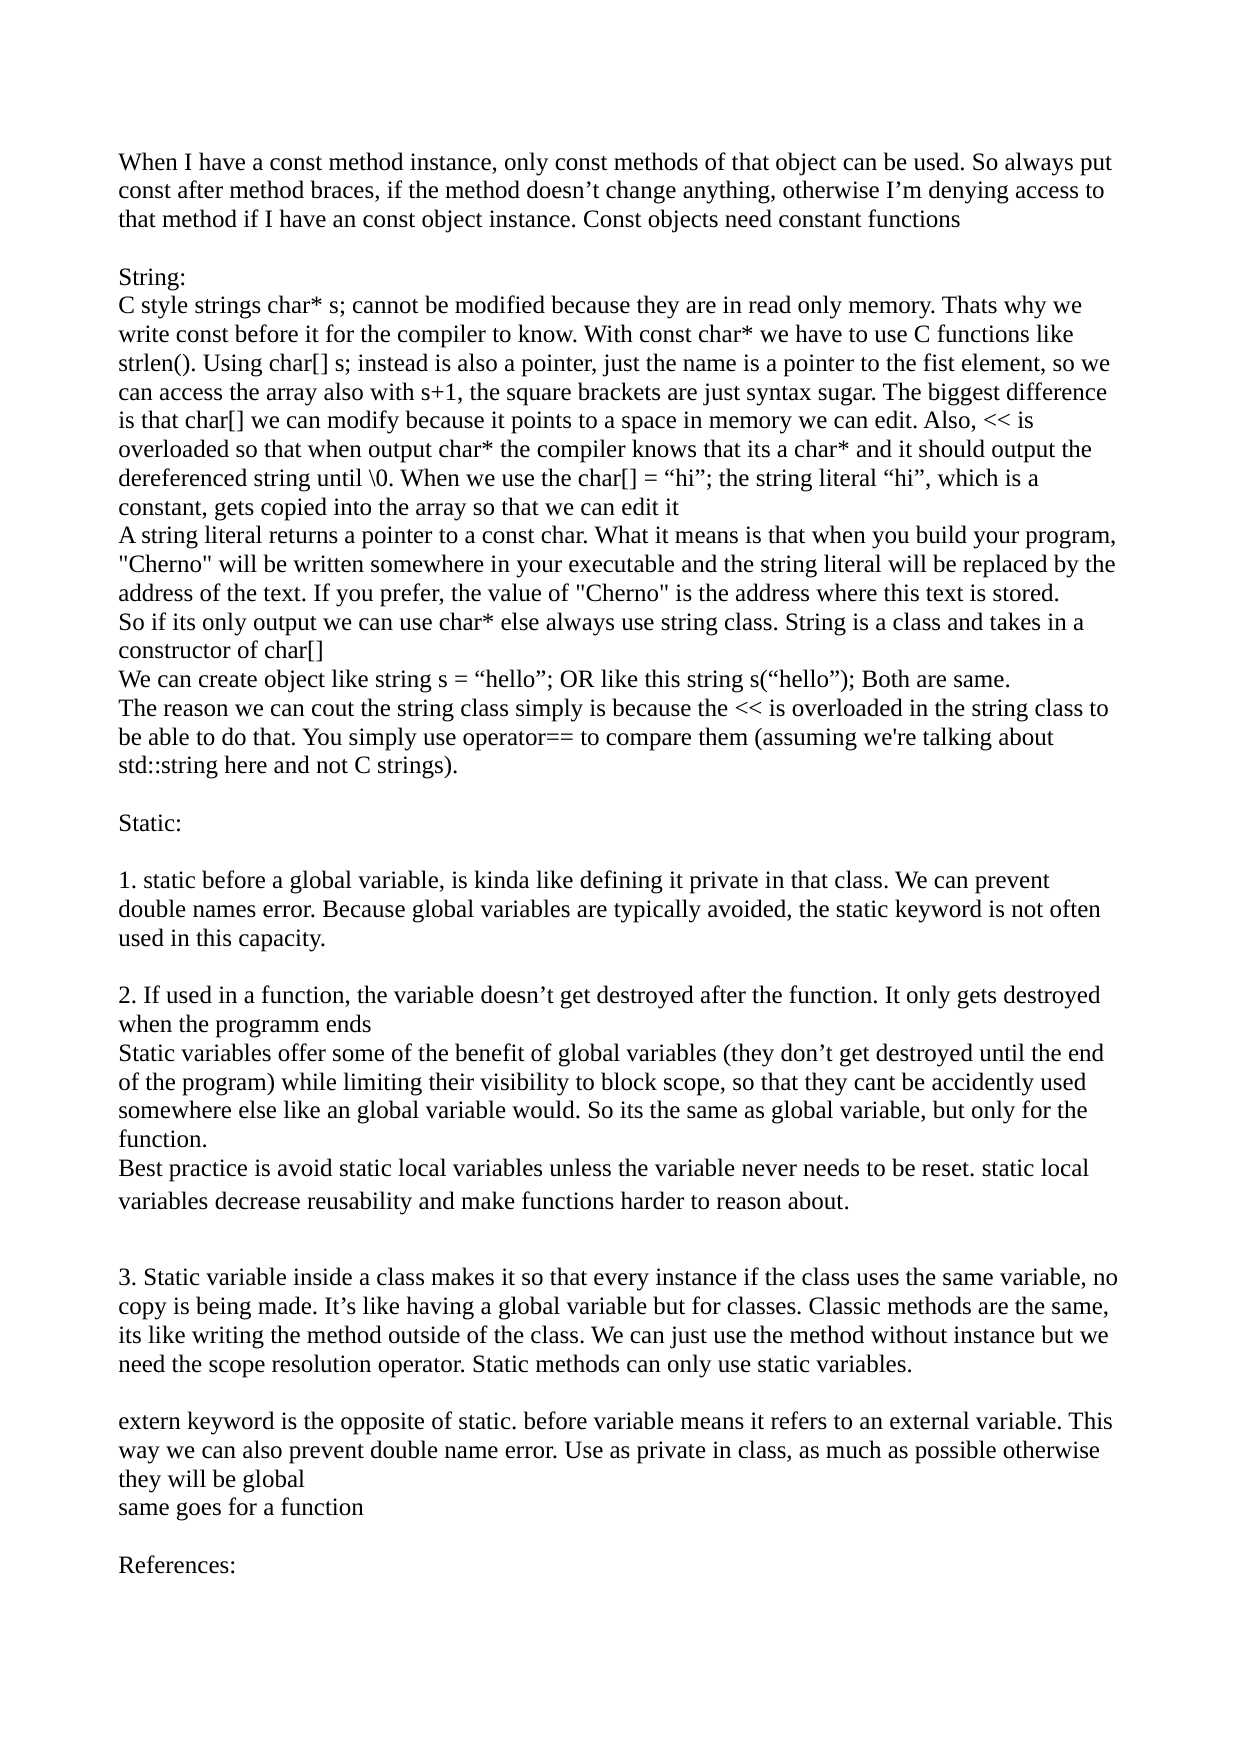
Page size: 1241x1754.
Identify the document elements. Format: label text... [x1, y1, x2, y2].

text String: [118, 262, 1122, 291]
text When I have a const method instance, only const methods of that object can be used. So always put const after method braces, if the method doesn’t change anything, otherwise I’m denying access to that method if I have an const object instance. Const objects need constant functions [118, 147, 1122, 233]
text Static: [118, 808, 1122, 837]
text Static variables offer some of the benefit of global variables (they don’t get destroyed until the end of the program) while limiting their visibility to block scope, so that they cant be accidently used somewhere else like an global variable would. So its the same as global variable, but only for the function. [118, 1038, 1122, 1153]
text 2. If used in a function, the variable doesn’t get destroyed after the function. It only gets destroyed when the programm ends [118, 981, 1122, 1038]
text We can create object like string s = “hello”; OR like this string s(“hello”); Both are same. [118, 664, 1122, 693]
text extern keyword is the opposite of static. before variable means it refers to an external variable. This way we can also prevent double name error. Use as private in class, as much as possible otherwise they will be global [118, 1406, 1122, 1492]
text same goes for a function [118, 1492, 1122, 1521]
text The reason we can cout the string class simply is because the << is overloaded in the string class to be able to do that. You simply use operator== to compare them (assuming we're talking about std::string here and not C strings). [118, 693, 1122, 779]
text So if its only output we can use char* else always use string class. String is a class and takes in a constructor of char[] [118, 607, 1122, 664]
text References: [118, 1550, 1122, 1579]
text A string literal returns a pointer to a const char. What it means is that when you build your program, "Cherno" will be written somewhere in your executable and the string literal will be replaced by the address of the text. If you prefer, the value of "Cherno" is the address where this text is stored. [118, 521, 1122, 607]
text 3. Static variable inside a class makes it so that every instance if the class uses the same variable, no copy is being made. It’s like having a global variable but for classes. Classic methods are the same, its like writing the method outside of the class. We can just use the method without instance but we need the scope resolution operator. Static methods can only use static variables. [118, 1262, 1122, 1377]
text Best practice is avoid static local variables unless the variable never needs to be reset. static local variables decrease reusability and make functions harder to reason about. [118, 1153, 1122, 1215]
text C style strings char* s; cannot be modified because they are in read only memory. Thats why we write const before it for the compiler to know. With const char* we have to use C functions like strlen(). Using char[] s; instead is also a pointer, just the name is a pointer to the fist element, so we can access the array also with s+1, the square brackets are just syntax sugar. The biggest difference is that char[] we can modify because it points to a space in memory we can edit. Also, << is overloaded so that when output char* the compiler knows that its a char* and it should output the dereferenced string until \0. When we use the char[] = “hi”; the string literal “hi”, which is a constant, gets copied into the array so that we can edit it [118, 291, 1122, 521]
text 1. static before a global variable, is kinda like defining it private in that class. We can prevent double names error. Because global variables are typically avoided, the static keyword is not often used in this capacity. [118, 866, 1122, 952]
